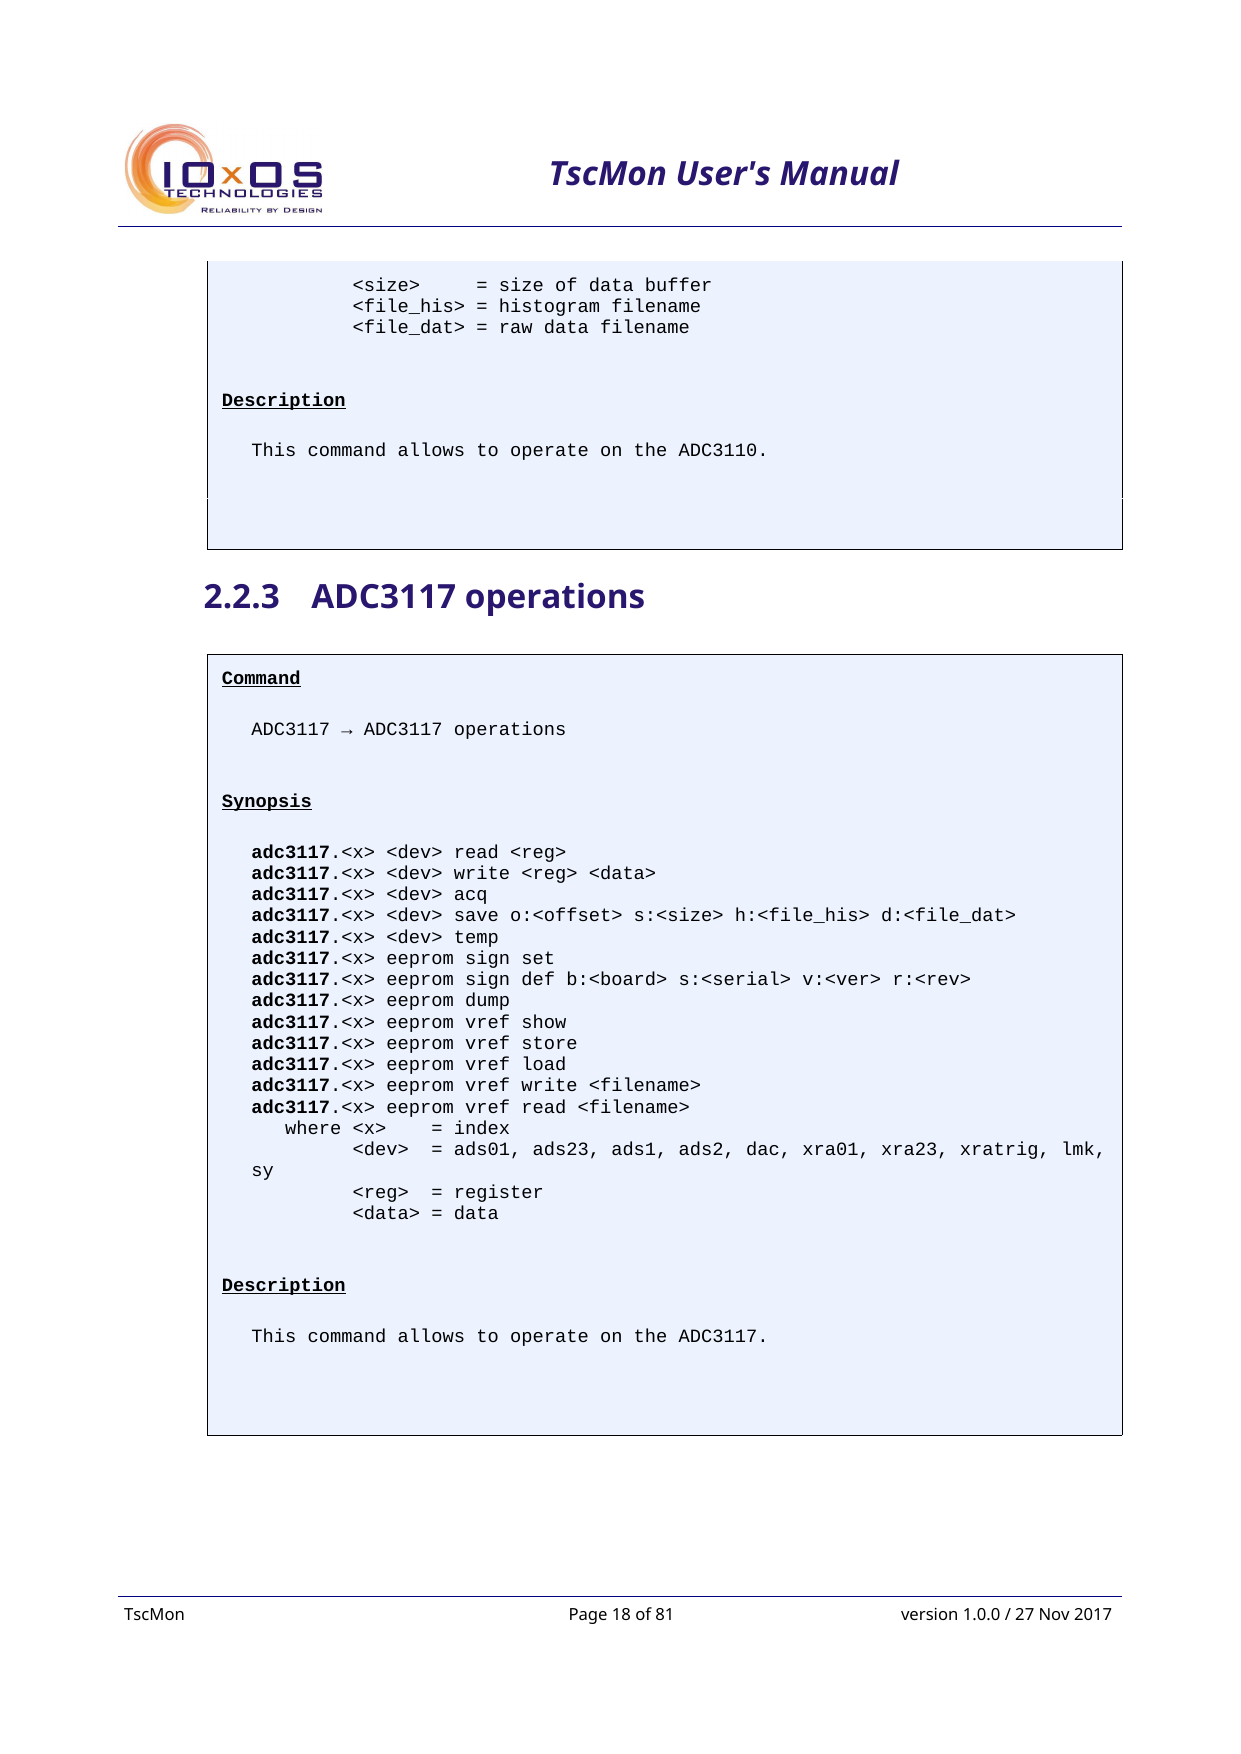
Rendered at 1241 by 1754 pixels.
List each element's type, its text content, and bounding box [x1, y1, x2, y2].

text adc3117.<x> eeprom dump [208, 991, 1122, 1012]
text adc3117.<x> eeprom vref read <filename> [208, 1097, 1122, 1119]
text This command allows to operate on the ADC3110. [208, 426, 1122, 462]
text adc3117.<x> <dev> write <reg> <data> [208, 864, 1122, 885]
picture [123, 123, 323, 217]
subtitle Description [208, 376, 1122, 426]
text adc3117.<x> eeprom vref load [208, 1055, 1122, 1076]
subtitle Synopsis [208, 777, 1122, 828]
text adc3117.<x> eeprom vref show [208, 1012, 1122, 1034]
text <dev> = ads01, ads23, ads1, ads2, dac, xra01, xra23, xratrig, lmk, sy [208, 1140, 1122, 1182]
text where <x> = index [208, 1119, 1122, 1140]
text ADC3117 → ADC3117 operations [208, 705, 1122, 741]
text adc3117.<x> <dev> acq [208, 885, 1122, 906]
text <size> = size of data buffer [208, 261, 1122, 297]
text adc3117.<x> <dev> temp [208, 927, 1122, 949]
text adc3117.<x> eeprom vref store [208, 1034, 1122, 1055]
subtitle ADC3117 operations [195, 573, 1122, 618]
text <data> = data [208, 1204, 1122, 1225]
text <file_his> = histogram filename [208, 297, 1122, 318]
text adc3117.<x> eeprom sign set [208, 949, 1122, 970]
text This command allows to operate on the ADC3117. [208, 1312, 1122, 1348]
text adc3117.<x> eeprom sign def b:<board> s:<serial> v:<ver> r:<rev> [208, 970, 1122, 991]
text adc3117.<x> eeprom vref write <filename> [208, 1076, 1122, 1097]
subtitle Description [208, 1261, 1122, 1312]
text adc3117.<x> <dev> save o:<offset> s:<size> h:<file_his> d:<file_dat> [208, 906, 1122, 927]
text <file_dat> = raw data filename [208, 318, 1122, 339]
text <reg> = register [208, 1182, 1122, 1204]
text adc3117.<x> <dev> read <reg> [208, 828, 1122, 864]
text Command [208, 655, 1122, 705]
